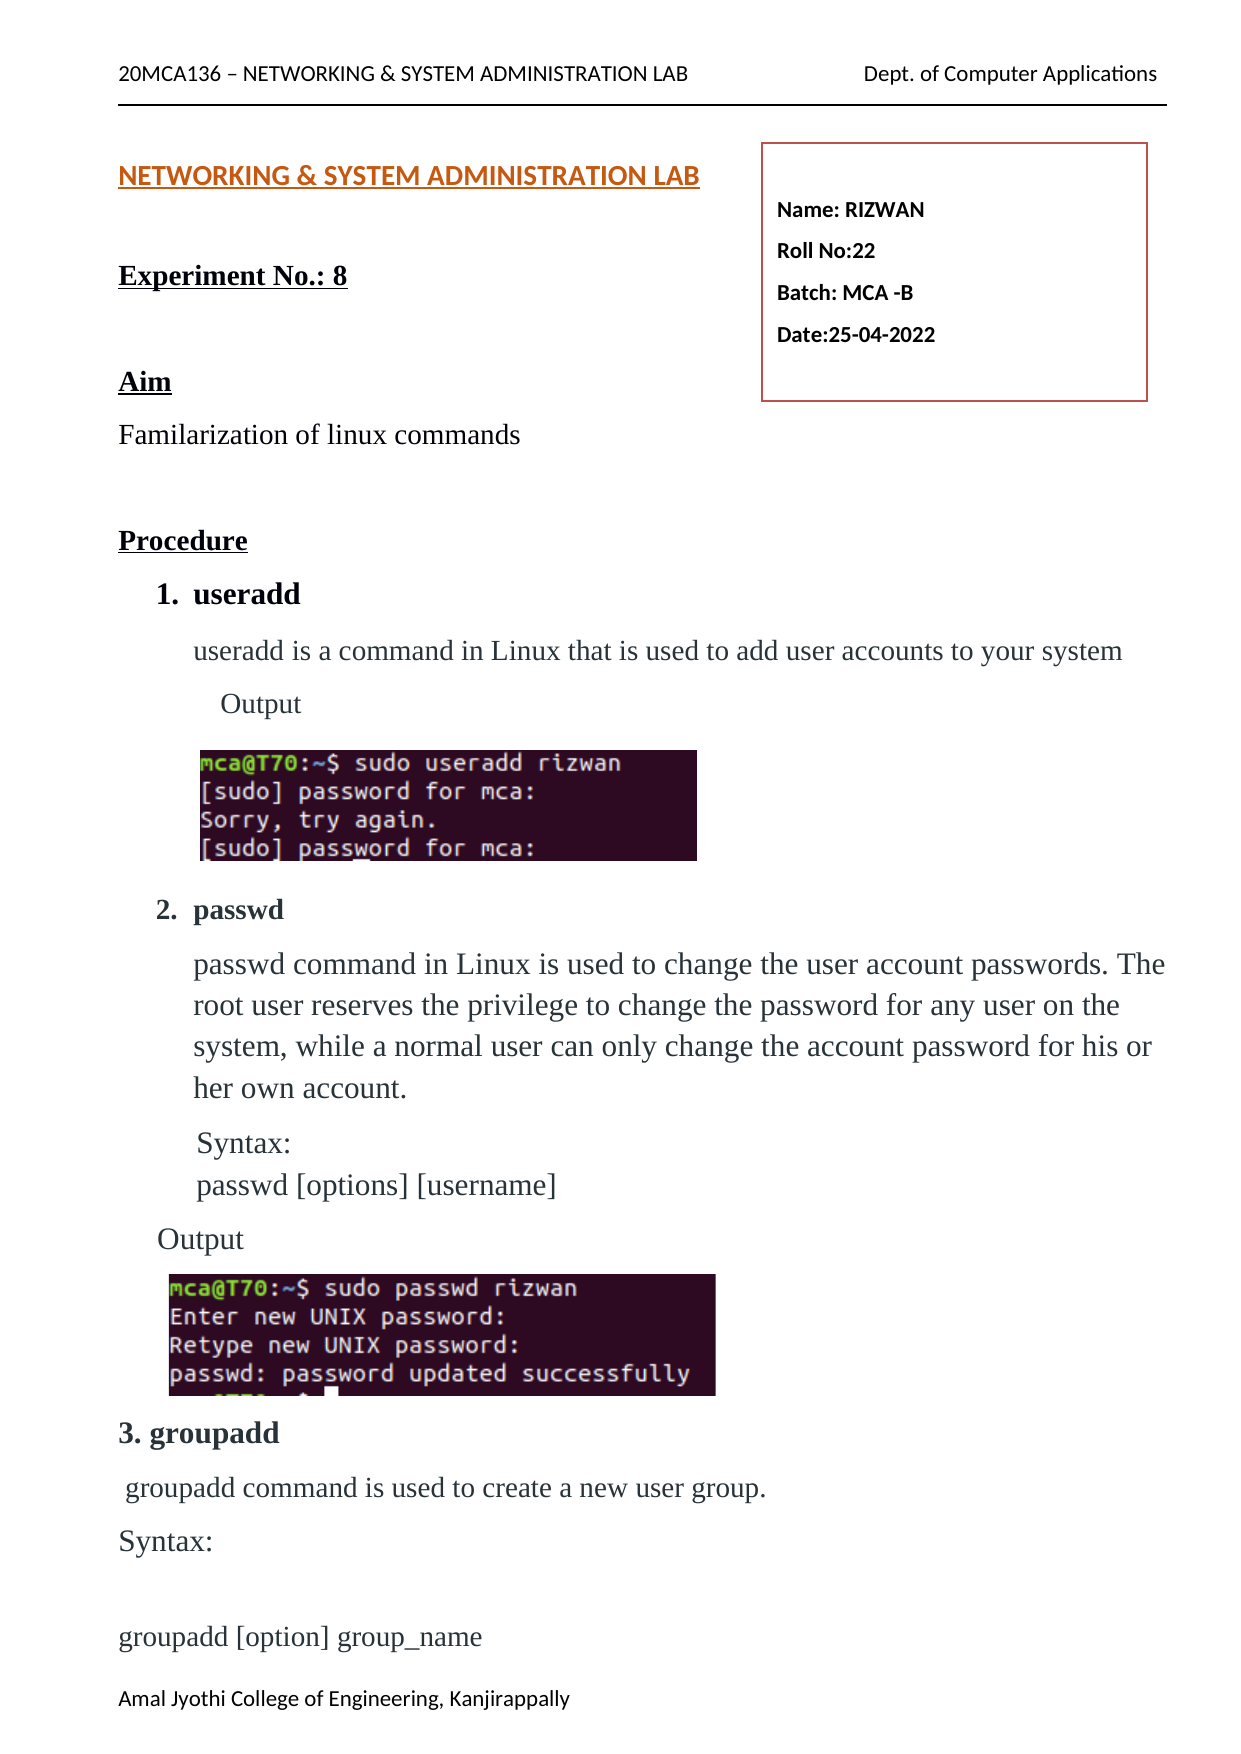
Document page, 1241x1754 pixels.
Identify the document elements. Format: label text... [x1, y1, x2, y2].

list useradd [156, 575, 1167, 611]
text [1148, 364, 1167, 398]
text Procedure [118, 523, 1167, 556]
text NETWORKING & SYSTEM ADMINISTRATION LAB [118, 157, 761, 192]
picture [200, 750, 697, 861]
text 3. groupadd [118, 1414, 1167, 1450]
text Output [118, 686, 1167, 720]
text useradd is a command in Linux that is used to add user accounts to your system [193, 631, 1167, 667]
text groupadd command is used to create a new user group. [118, 1470, 1167, 1503]
text Syntax: [118, 1522, 1167, 1600]
text Experiment No.: 8 [118, 258, 761, 292]
list passwd [156, 892, 1167, 926]
text Batch: MCA -B [777, 281, 1132, 306]
text [1148, 258, 1167, 292]
text Name: RIZWAN [777, 197, 1132, 222]
text passwd [options] [username] [118, 1166, 1167, 1202]
text Familarization of linux commands [118, 417, 1167, 451]
text Aim [118, 364, 761, 398]
text Date:25-04-2022 [777, 322, 1132, 347]
text Syntax: [118, 1125, 1167, 1161]
text passwd command in Linux is used to change the user account passwords. The root user reserves the privilege to change the password for any user on the system, while a normal user can only change the account password for his or her own account. [193, 945, 1167, 1105]
text groupadd [option] group_name [118, 1619, 1167, 1653]
picture [168, 1274, 716, 1396]
text Output [118, 1220, 1167, 1256]
text Roll No:22 [777, 239, 1132, 264]
